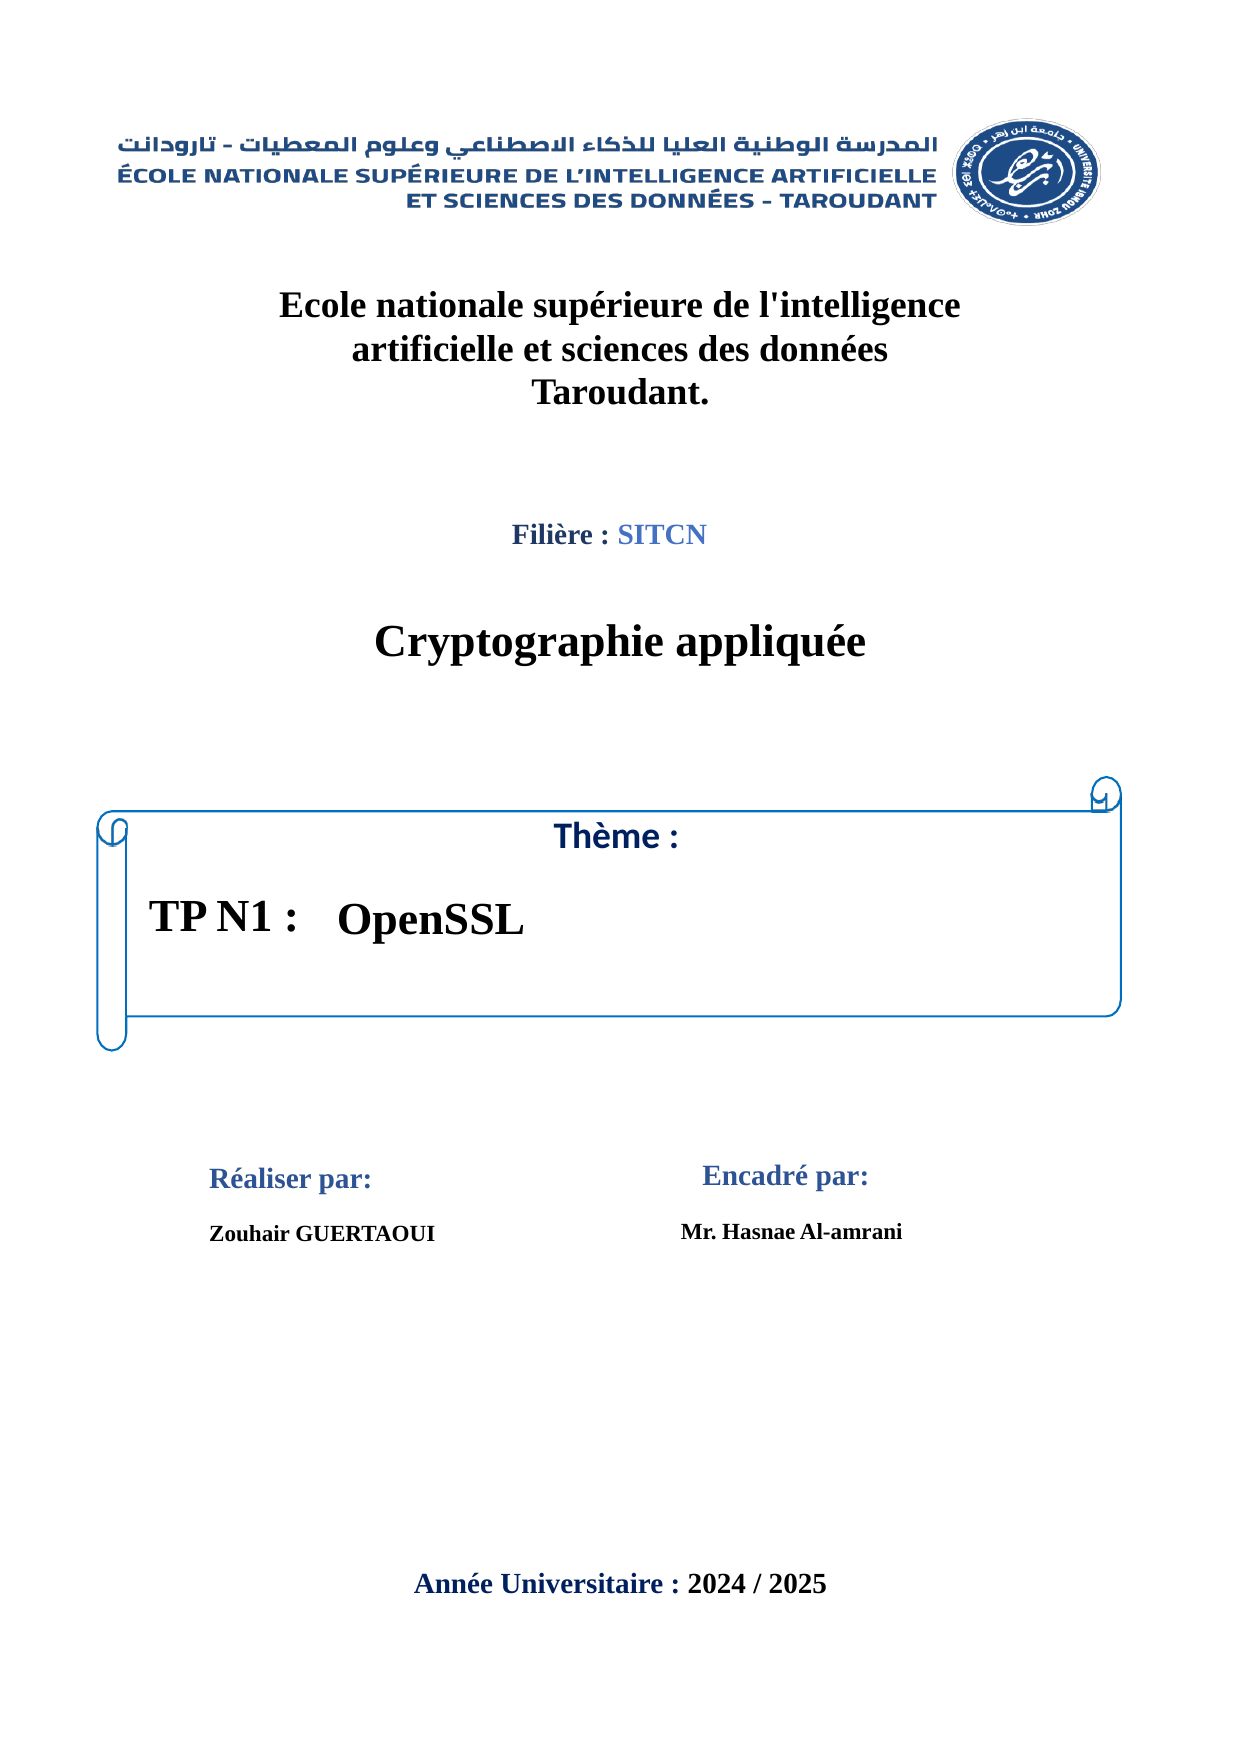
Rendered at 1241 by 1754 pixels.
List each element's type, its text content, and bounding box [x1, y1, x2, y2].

text Année Universitaire : 2024 / 2025 [118, 1566, 1122, 1600]
text Taroudant. [118, 369, 1122, 412]
text Ecole nationale supérieure de l'intelligence [118, 283, 1122, 326]
picture [118, 118, 1101, 226]
text artificielle et sciences des données [118, 326, 1122, 369]
picture [96, 765, 1125, 1042]
text Cryptographie appliquée [118, 613, 1122, 666]
